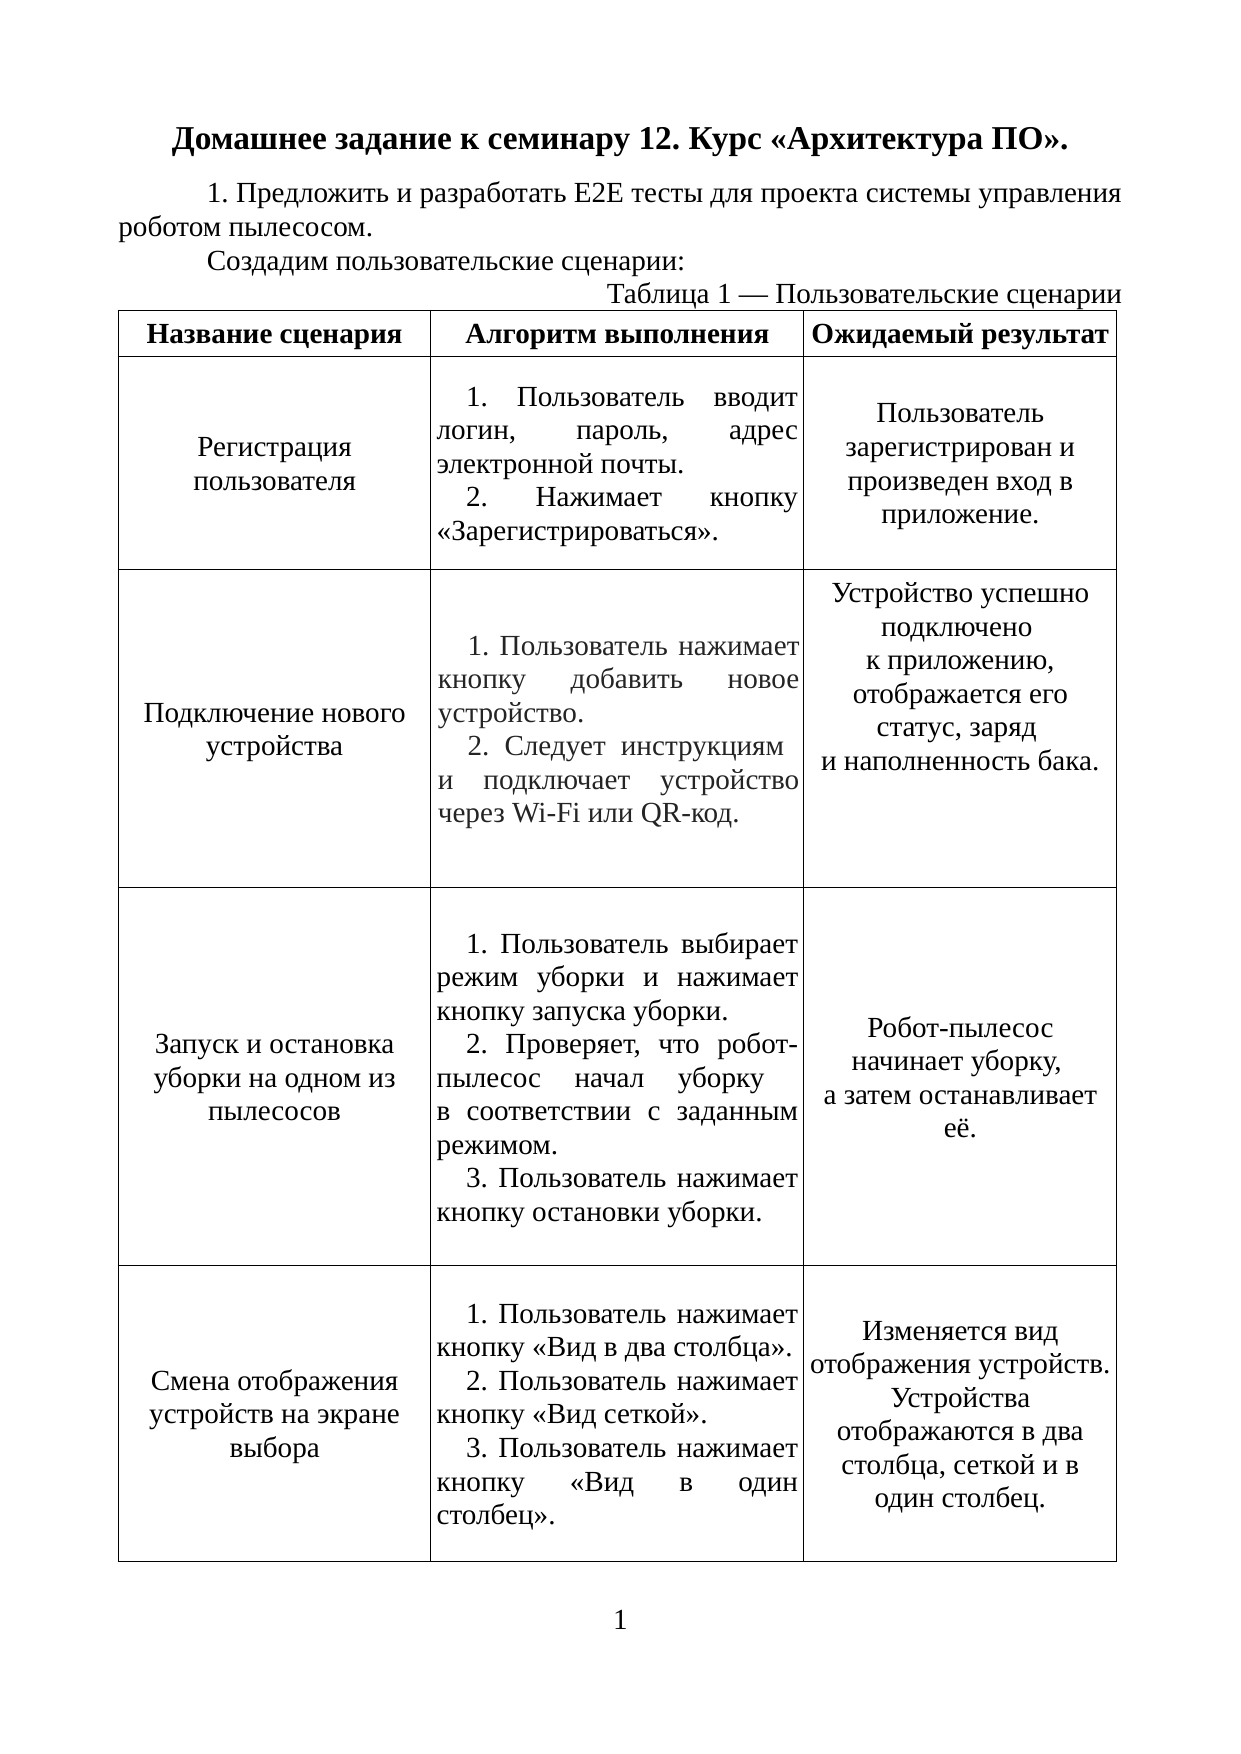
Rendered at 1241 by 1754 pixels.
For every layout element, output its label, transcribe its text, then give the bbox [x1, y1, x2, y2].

table_header Ожидаемый результат [804, 311, 1116, 356]
table_cell 1. Пользователь нажимает кнопку добавить новое устройство. 2. Следует инструкциям и подключает устройство через Wi-Fi или QR-код. [431, 570, 803, 887]
table_cell 1. Пользователь нажимает кнопку «Вид в два столбца». 2. Пользователь нажимает кнопку «Вид сеткой». 3. Пользователь нажимает кнопку «Вид в один столбец». [431, 1266, 803, 1561]
table_cell Изменяется вид отображения устройств. Устройства отображаются в два столбца, сеткой и в один столбец. [804, 1266, 1116, 1561]
text Домашнее задание к семинару 12. Курс «Архитектура ПО». [118, 118, 1122, 156]
table_header Алгоритм выполнения [431, 311, 803, 356]
table_cell Смена отображения устройств на экране выбора [119, 1266, 430, 1561]
text Таблица 1 — Пользовательские сценарии [118, 276, 1122, 310]
table_header Название сценария [119, 311, 430, 356]
table_cell 1. Пользователь вводит логин, пароль, адрес электронной почты. 2. Нажимает кнопку «Зарегистрироваться». [431, 357, 803, 568]
table_cell 1. Пользователь выбирает режим уборки и нажимает кнопку запуска уборки. 2. Проверяет, что робот-пылесос начал уборку в соответствии с заданным режимом. 3. Пользователь нажимает кнопку остановки уборки. [431, 888, 803, 1265]
table_cell Устройство успешно подключено к приложению, отображается его статус, заряд и наполненность бака. [804, 570, 1116, 887]
text Создадим пользовательские сценарии: [118, 243, 1122, 276]
table_cell Робот-пылесос начинает уборку, а затем останавливает её. [804, 888, 1116, 1265]
table_cell Запуск и остановка уборки на одном из пылесосов [119, 888, 430, 1265]
table_cell Пользователь зарегистрирован и произведен вход в приложение. [804, 357, 1116, 568]
text 1. Предложить и разработать E2E тесты для проекта системы управления роботом пылесосом. [118, 176, 1122, 243]
table_cell Подключение нового устройства [119, 570, 430, 887]
table_cell Регистрация пользователя [119, 357, 430, 568]
